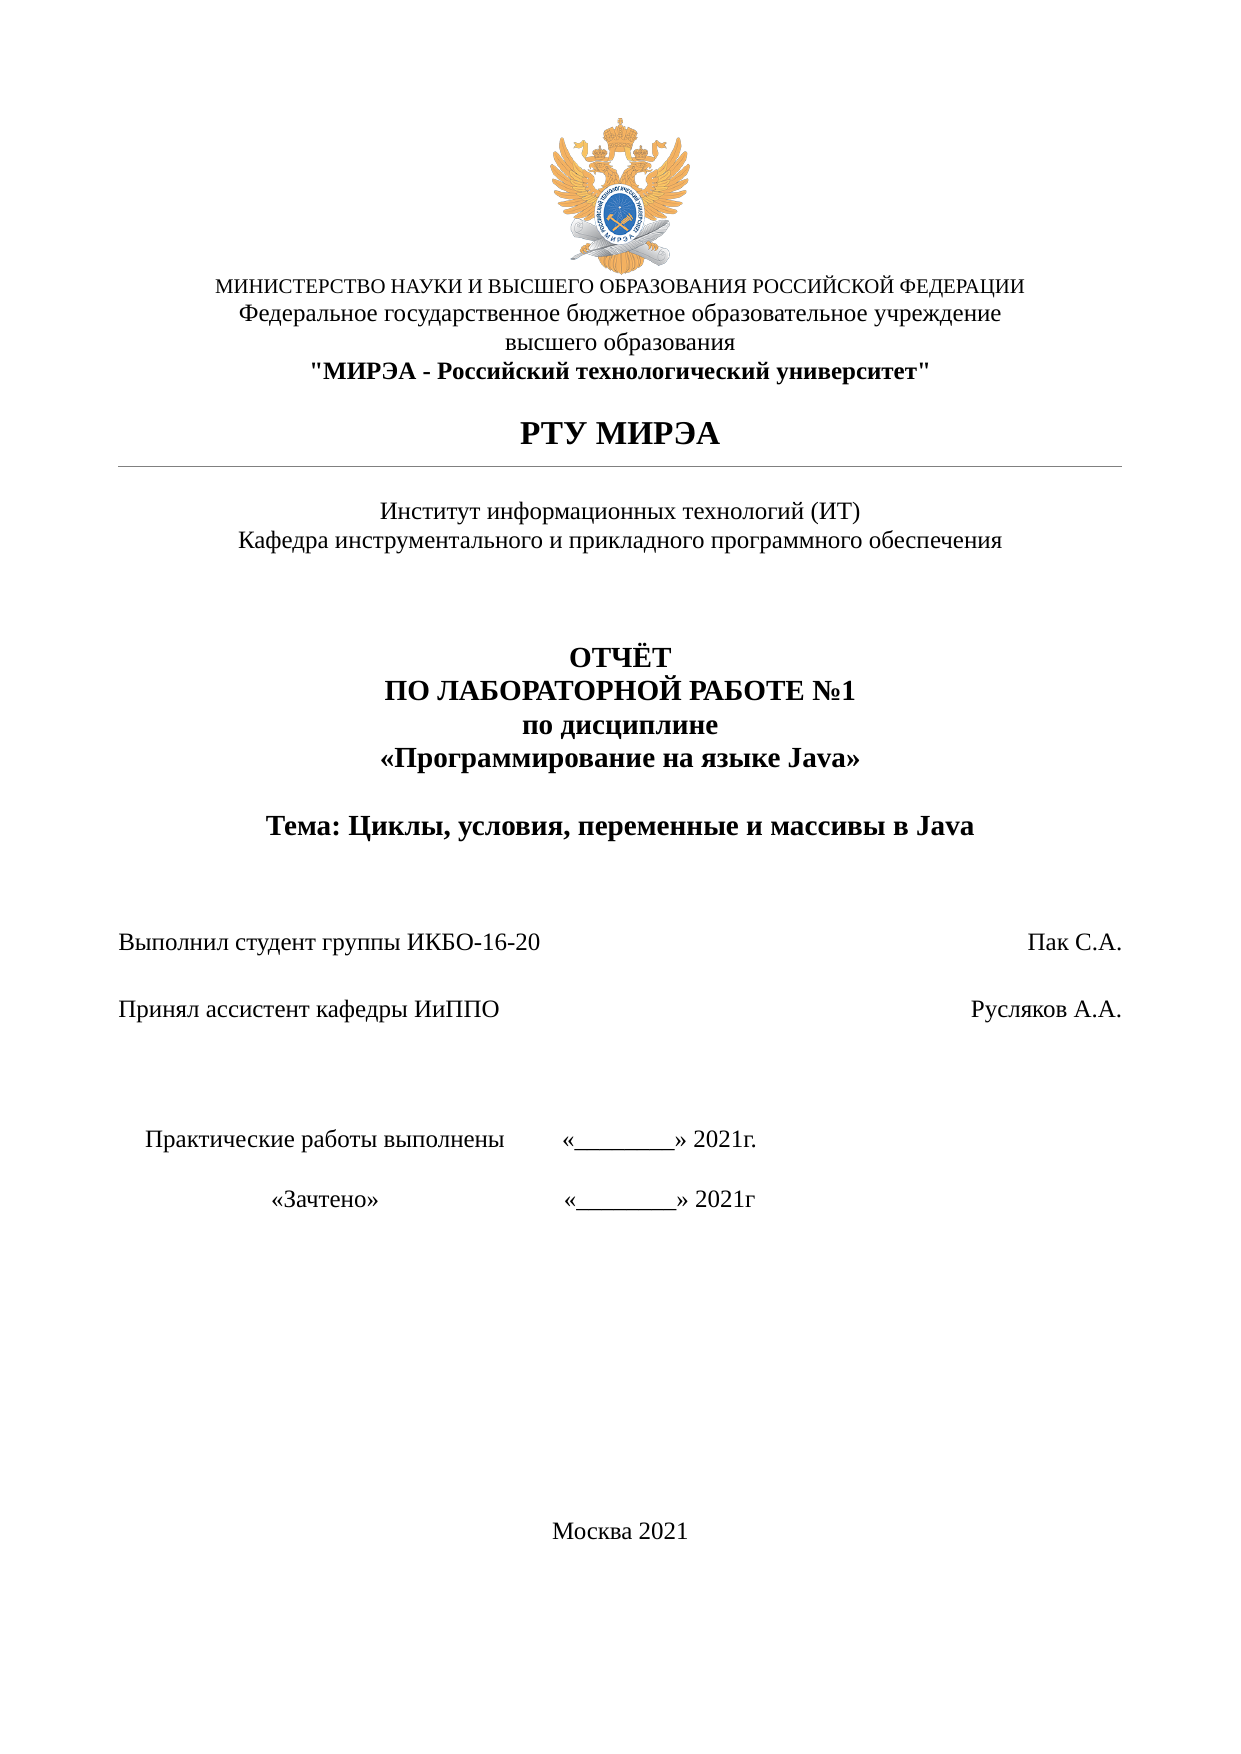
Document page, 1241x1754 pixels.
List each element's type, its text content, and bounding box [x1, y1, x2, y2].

table_cell [549, 956, 787, 1023]
picture [542, 118, 699, 275]
text ПО ЛАБОРАТОРНОЙ РАБОТЕ №1 [118, 673, 1122, 707]
text Москва 2021 [118, 1516, 1122, 1544]
text ОТЧЁТ [118, 640, 1122, 673]
table_header Выполнил студент группы ИКБО-16-20 [118, 928, 548, 956]
table_cell Принял ассистент кафедры ИиППО [118, 956, 548, 1023]
table_cell «Зачтено» [118, 1169, 531, 1228]
text по дисциплине [118, 707, 1122, 741]
text высшего образования [118, 327, 1122, 356]
text Кафедра инструментального и прикладного программного обеспечения [118, 525, 1122, 554]
text Федеральное государственное бюджетное образовательное учреждение [118, 298, 1122, 327]
table_header «________» 2021г. [531, 1109, 787, 1168]
table_header Пак С.А. [787, 928, 1122, 956]
text РТУ МИРЭА [118, 413, 1122, 452]
table_header [549, 928, 787, 956]
text МИНИСТЕРСТВО НАУКИ И ВЫСШЕГО ОБРАЗОВАНИЯ РОССИЙСКОЙ ФЕДЕРАЦИИ [118, 118, 1122, 298]
text «Программирование на языке Java» [118, 741, 1122, 774]
table_cell «________» 2021г [531, 1169, 787, 1228]
table_header [787, 1109, 1122, 1168]
text "МИРЭА - Российский технологический университет" [118, 356, 1122, 385]
text Тема: Циклы, условия, переменные и массивы в Java [118, 808, 1122, 841]
text Институт информационных технологий (ИТ) [118, 496, 1122, 525]
table_header Практические работы выполнены [118, 1109, 531, 1168]
table_cell [787, 1169, 1122, 1228]
table_cell Русляков А.А. [787, 956, 1122, 1023]
